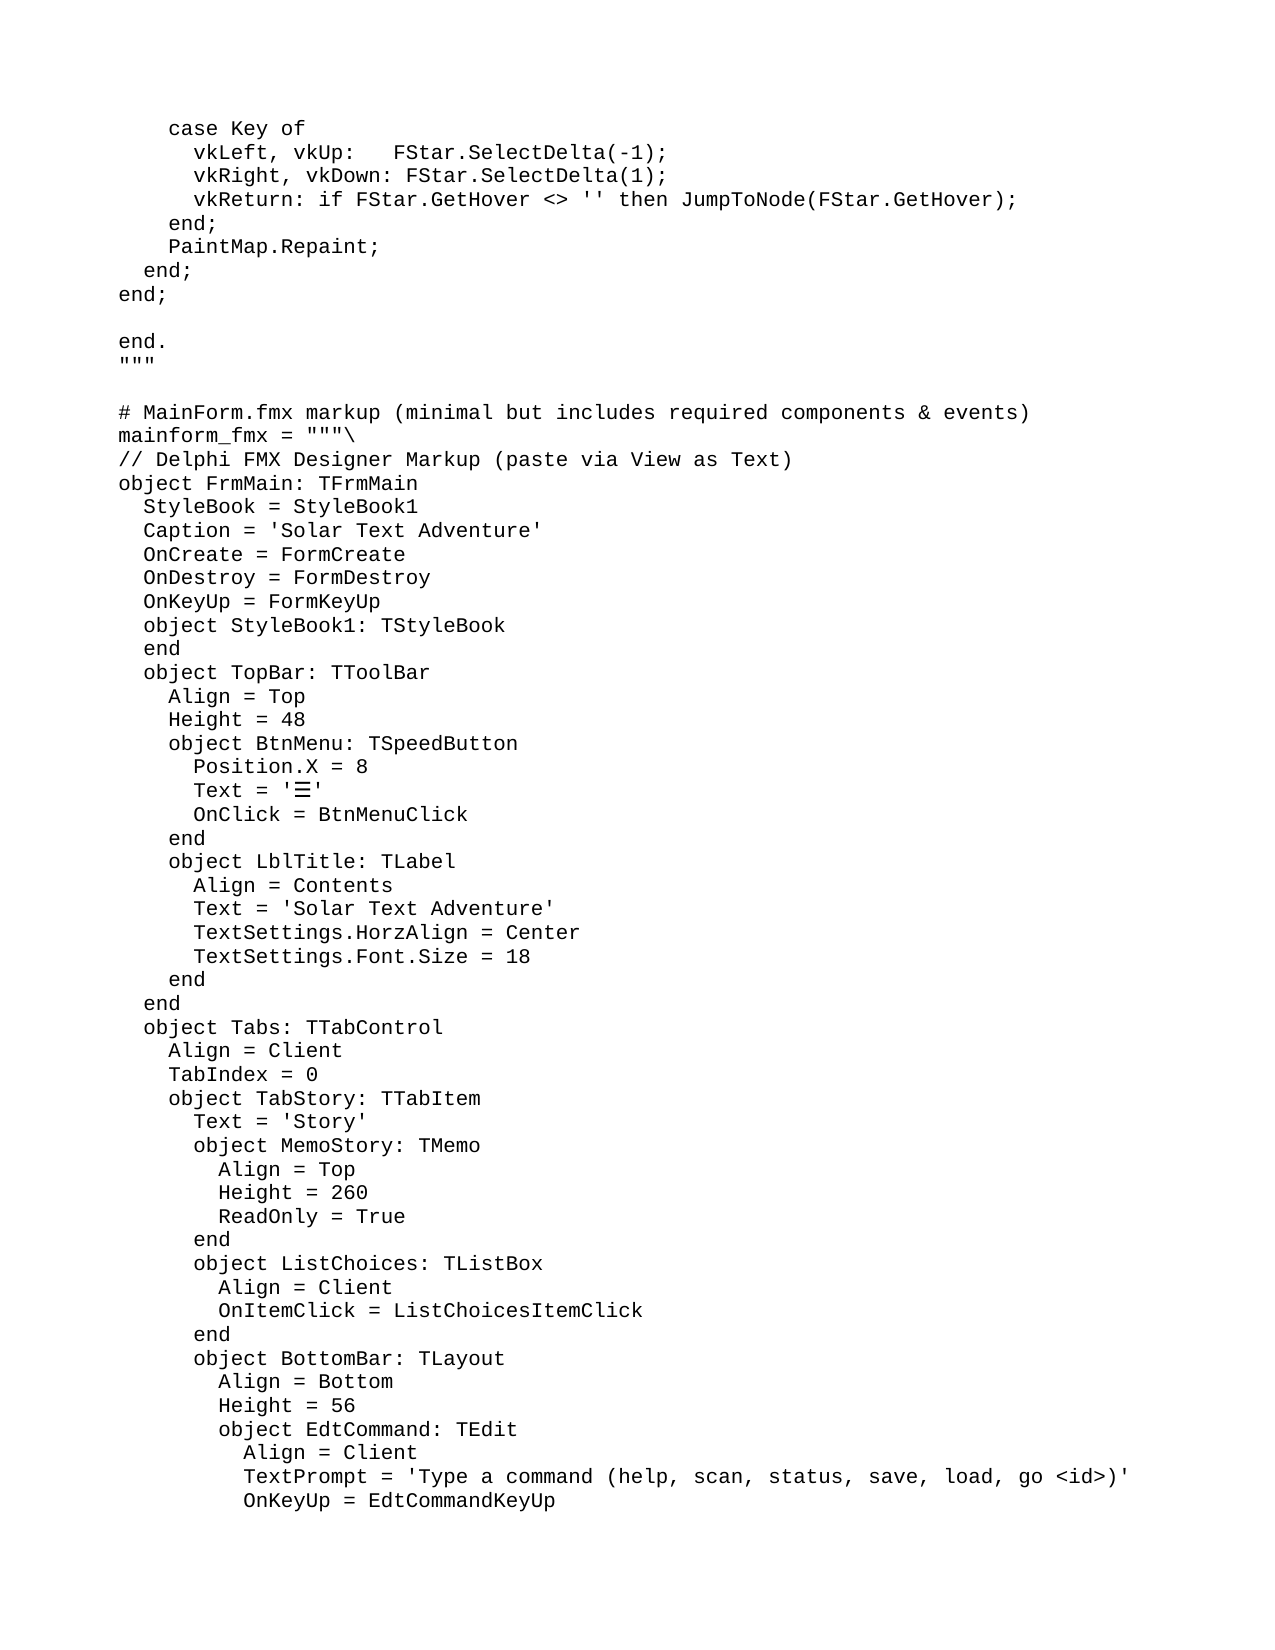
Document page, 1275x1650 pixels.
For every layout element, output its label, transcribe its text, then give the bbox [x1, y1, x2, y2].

text OnDestroy = FormDestroy [118, 567, 1157, 591]
text end [118, 969, 1157, 993]
text OnCreate = FormCreate [118, 544, 1157, 567]
text PaintMap.Repaint; [118, 236, 1157, 260]
text """ [118, 354, 1157, 378]
text TextSettings.Font.Size = 18 [118, 946, 1157, 969]
text end [118, 993, 1157, 1017]
text OnClick = BtnMenuClick [118, 804, 1157, 827]
text object Tabs: TTabControl [118, 1017, 1157, 1040]
text StyleBook = StyleBook1 [118, 496, 1157, 520]
text Align = Client [118, 1040, 1157, 1064]
text object TopBar: TToolBar [118, 662, 1157, 686]
text Height = 260 [118, 1182, 1157, 1206]
text object BottomBar: TLayout [118, 1348, 1157, 1371]
text Position.X = 8 [118, 757, 1157, 780]
text end [118, 638, 1157, 662]
text end. [118, 331, 1157, 354]
text TextSettings.HorzAlign = Center [118, 922, 1157, 946]
text object EdtCommand: TEdit [118, 1419, 1157, 1442]
text Text = 'Solar Text Adventure' [118, 898, 1157, 922]
text TextPrompt = 'Type a command (help, scan, status, save, load, go <id>)' [118, 1466, 1157, 1489]
text object TabStory: TTabItem [118, 1088, 1157, 1111]
text vkLeft, vkUp: FStar.SelectDelta(-1); [118, 142, 1157, 165]
text Text = '☰' [118, 780, 1157, 804]
text Caption = 'Solar Text Adventure' [118, 520, 1157, 544]
text vkReturn: if FStar.GetHover <> '' then JumpToNode(FStar.GetHover); [118, 189, 1157, 213]
text end; [118, 213, 1157, 236]
text object LblTitle: TLabel [118, 851, 1157, 875]
text object FrmMain: TFrmMain [118, 473, 1157, 496]
text OnKeyUp = EdtCommandKeyUp [118, 1489, 1157, 1513]
text OnKeyUp = FormKeyUp [118, 591, 1157, 615]
text OnItemClick = ListChoicesItemClick [118, 1300, 1157, 1324]
text Text = 'Story' [118, 1111, 1157, 1135]
text Align = Bottom [118, 1371, 1157, 1395]
text end; [118, 284, 1157, 307]
text Height = 48 [118, 709, 1157, 733]
text object MemoStory: TMemo [118, 1135, 1157, 1158]
text Align = Client [118, 1442, 1157, 1466]
text # MainForm.fmx markup (minimal but includes required components & events) [118, 402, 1157, 426]
text object StyleBook1: TStyleBook [118, 615, 1157, 638]
text TabIndex = 0 [118, 1064, 1157, 1088]
text vkRight, vkDown: FStar.SelectDelta(1); [118, 165, 1157, 189]
text end [118, 827, 1157, 851]
text Height = 56 [118, 1395, 1157, 1419]
text mainform_fmx = """\ [118, 426, 1157, 449]
text Align = Contents [118, 875, 1157, 898]
text end [118, 1324, 1157, 1348]
text object ListChoices: TListBox [118, 1253, 1157, 1277]
text ReadOnly = True [118, 1206, 1157, 1229]
text case Key of [118, 118, 1157, 142]
text object BtnMenu: TSpeedButton [118, 733, 1157, 757]
text // Delphi FMX Designer Markup (paste via View as Text) [118, 449, 1157, 473]
text Align = Client [118, 1277, 1157, 1300]
text end; [118, 260, 1157, 284]
text Align = Top [118, 1158, 1157, 1182]
text end [118, 1229, 1157, 1253]
text Align = Top [118, 686, 1157, 709]
